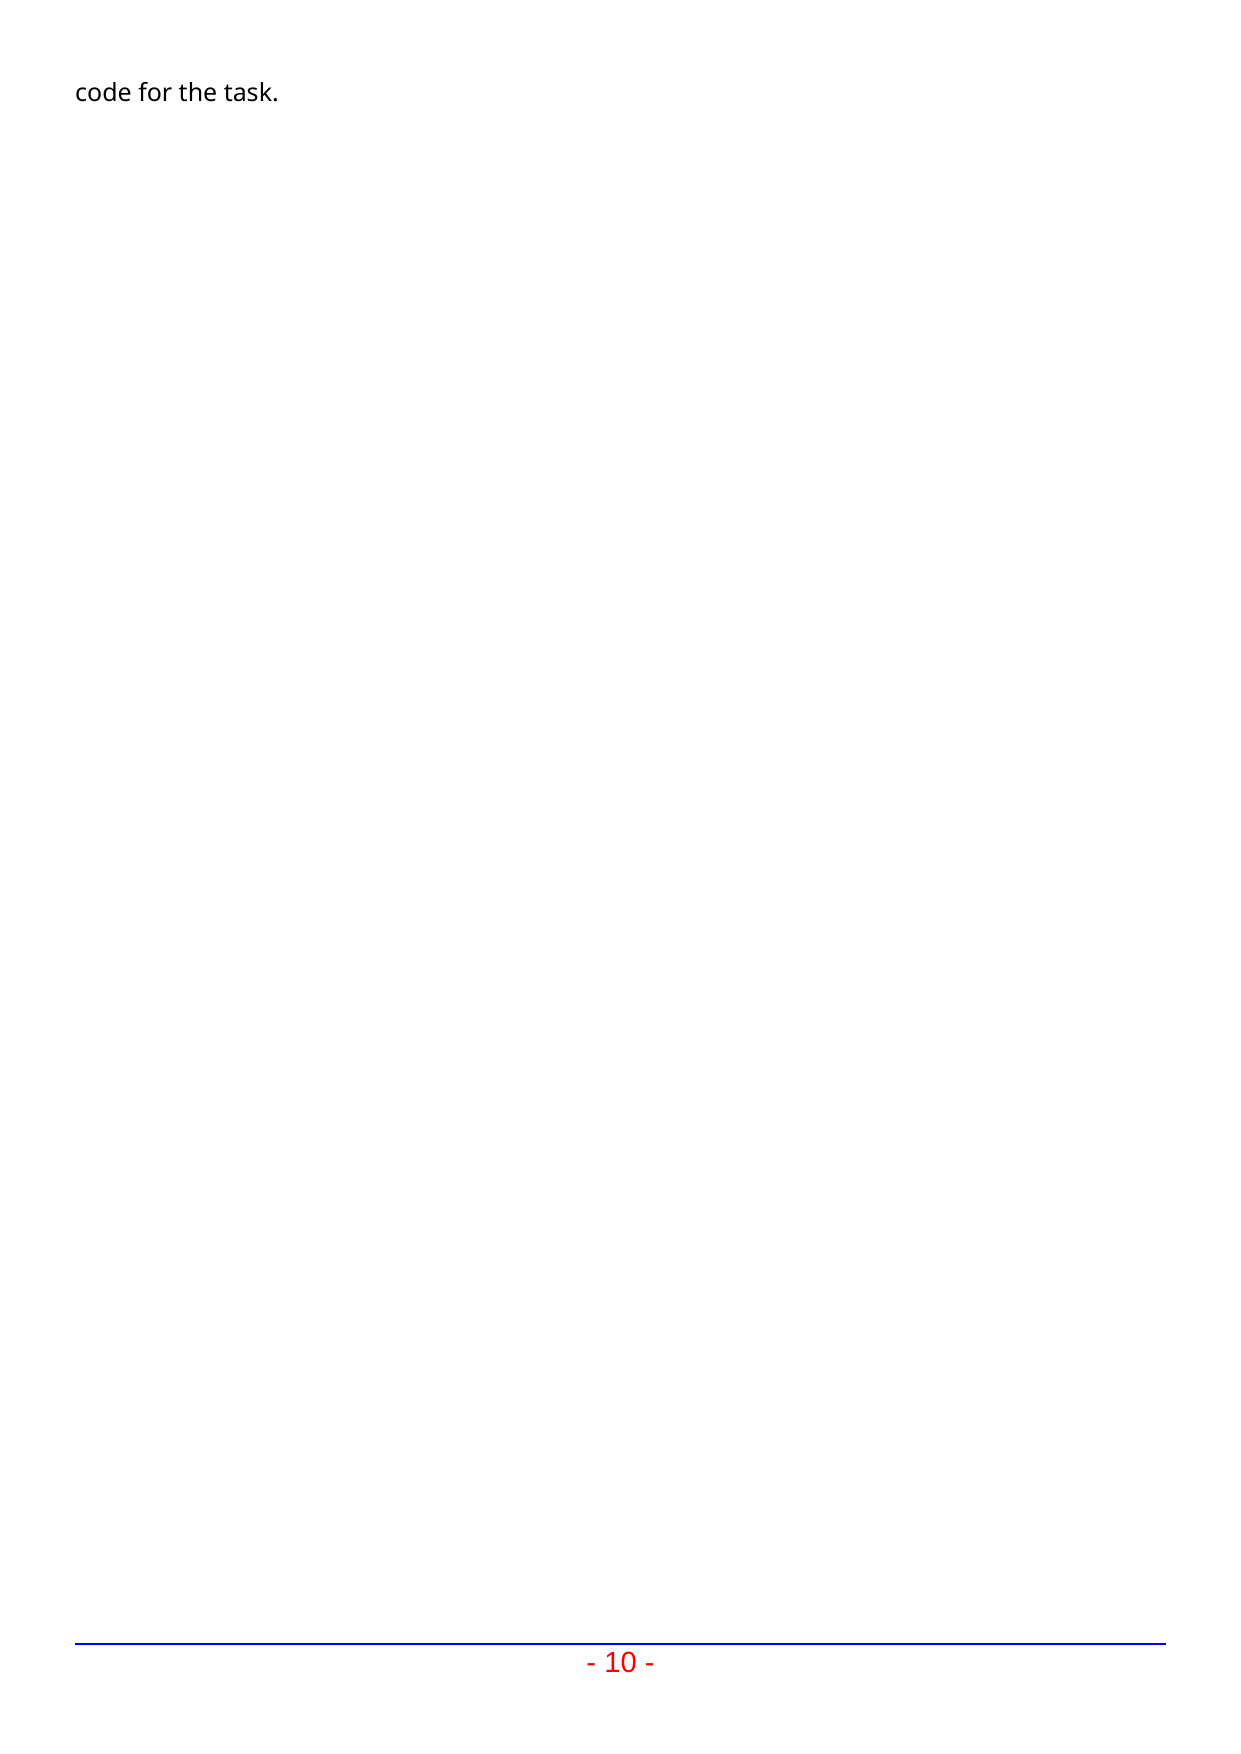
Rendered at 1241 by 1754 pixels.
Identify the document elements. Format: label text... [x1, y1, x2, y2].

text code for the task. [75, 75, 1166, 109]
